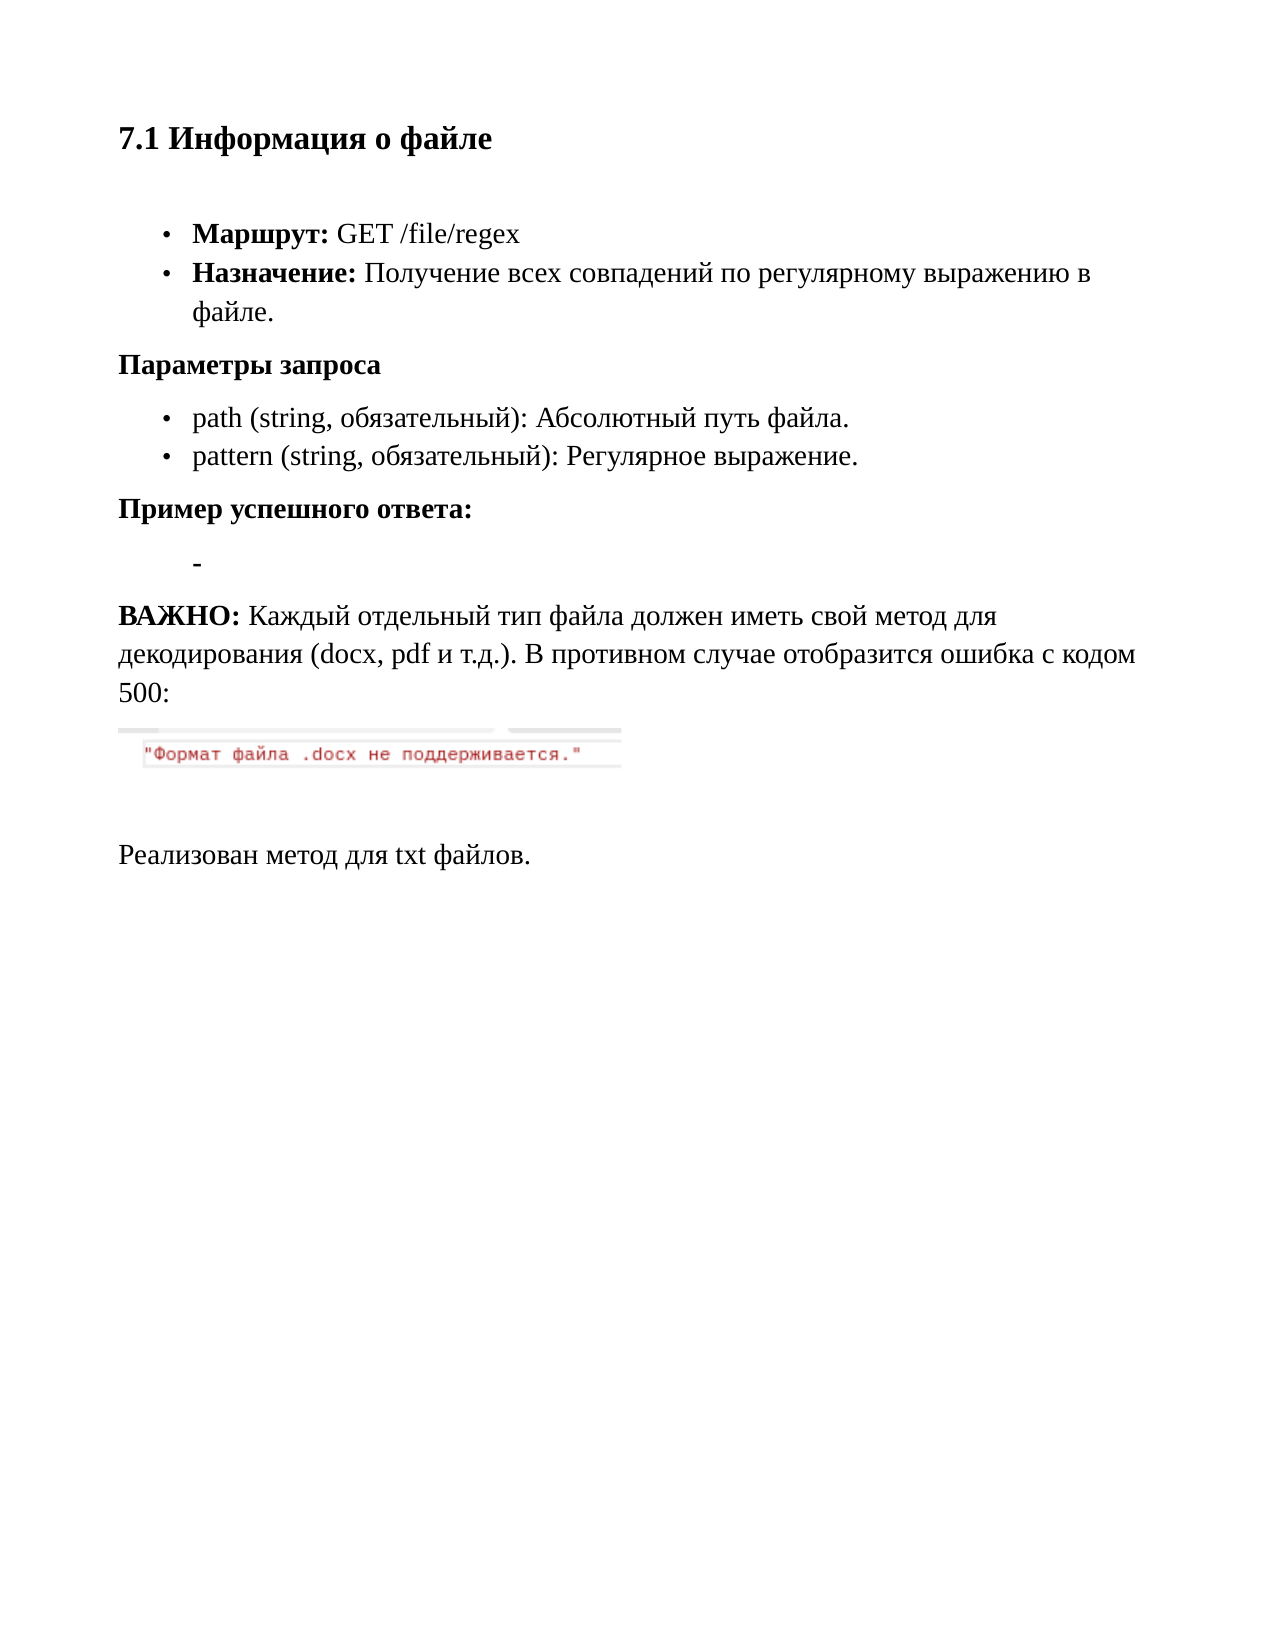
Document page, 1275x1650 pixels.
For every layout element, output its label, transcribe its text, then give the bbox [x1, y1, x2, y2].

subtitle 7.1 Информация о файле [118, 118, 1157, 156]
text ВАЖНО: Каждый отдельный тип файла должен иметь свой метод для декодирования (docx, pdf и т.д.). В противном случае отобразится ошибка с кодом 500: [118, 598, 1157, 708]
text Параметры запроса [118, 347, 1157, 380]
list pattern (string, обязательный): Регулярное выражение. [162, 438, 1157, 472]
text Реализован метод для txt файлов. [118, 837, 1157, 871]
list Назначение: Получение всех совпадений по регулярному выражению в файле. [162, 255, 1157, 327]
list Маршрут: GET /file/regex [162, 217, 1157, 250]
text Пример успешного ответа: [118, 492, 1157, 525]
list path (string, обязательный): Абсолютный путь файла. [162, 400, 1157, 433]
text - [118, 545, 1157, 578]
picture [118, 728, 622, 819]
